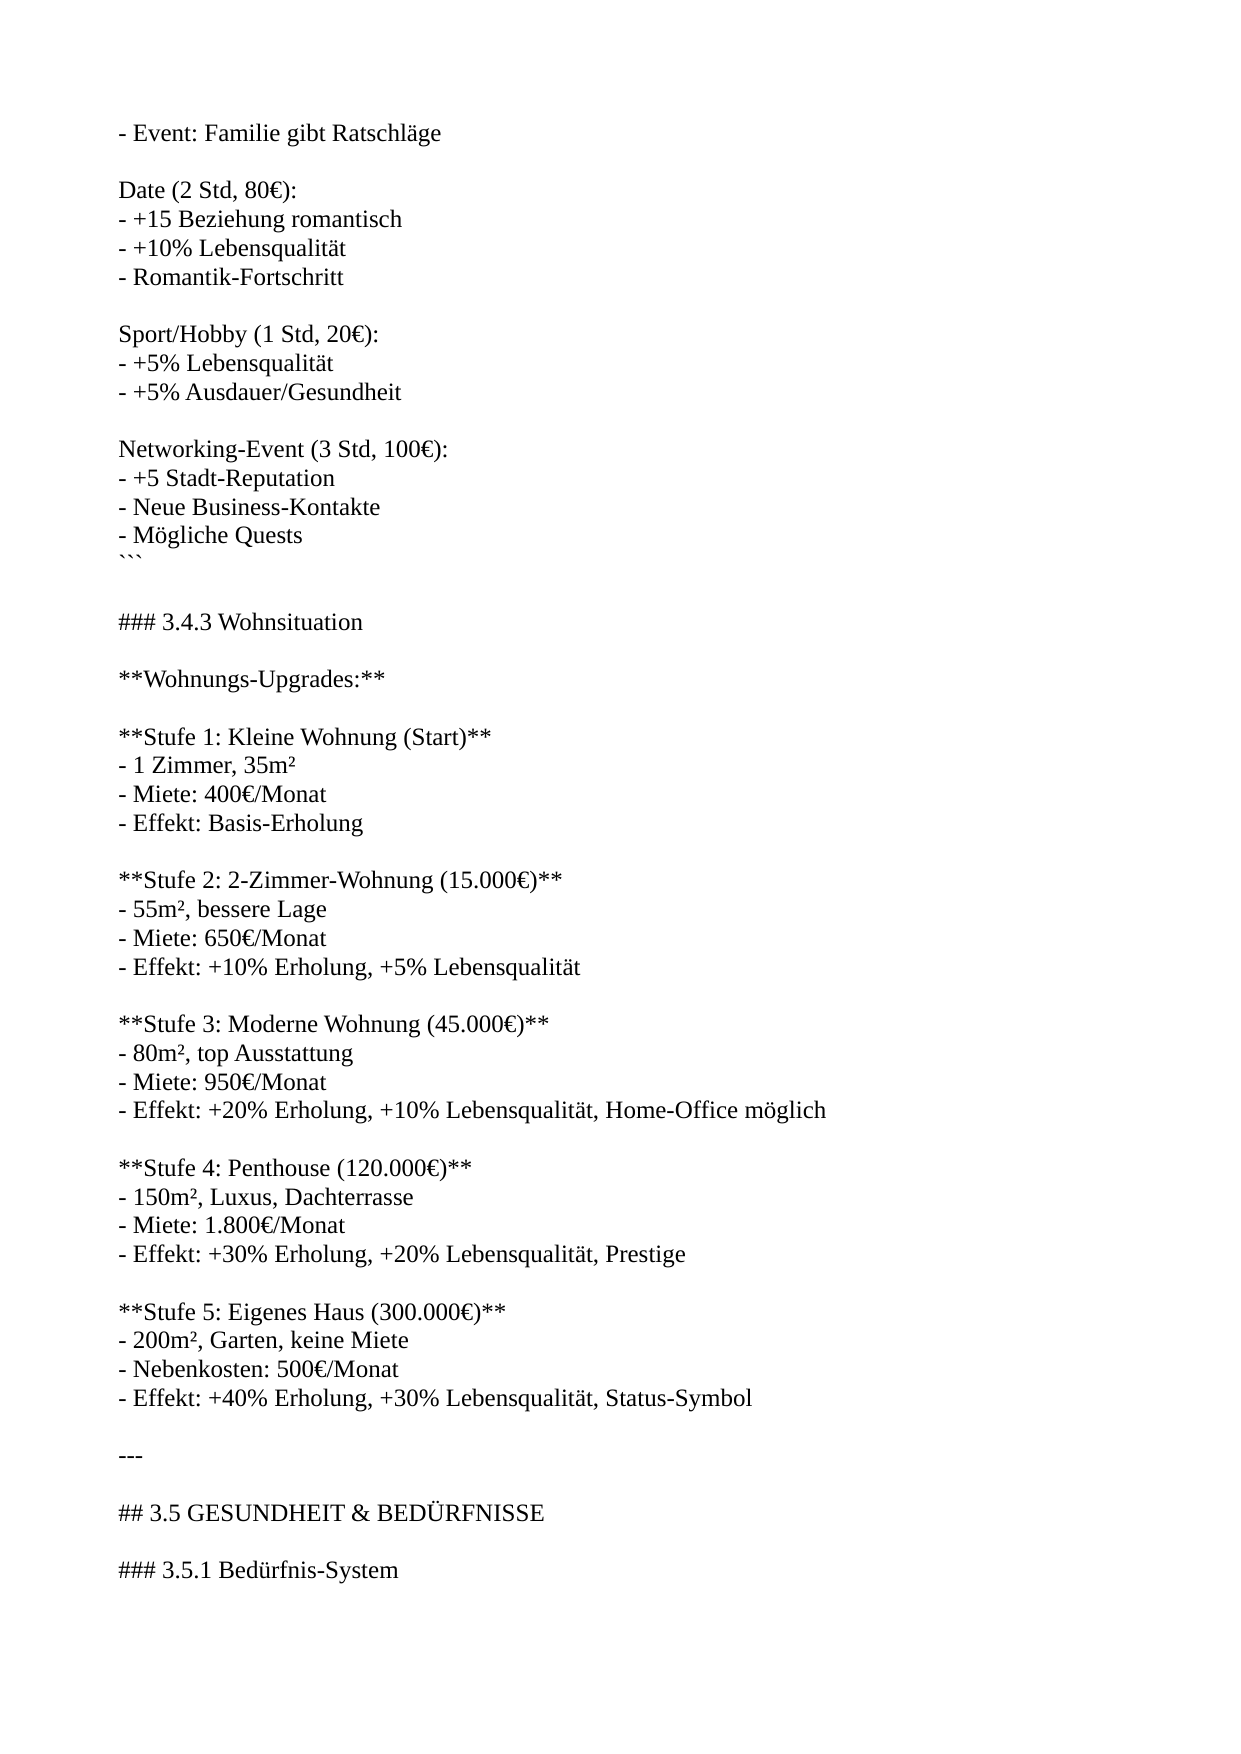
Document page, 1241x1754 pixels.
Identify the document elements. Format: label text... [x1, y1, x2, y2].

text - Event: Familie gibt Ratschläge Date (2 Std, 80€): - +15 Beziehung romantisch - +10% Lebensqualität - Romantik-Fortschritt Sport/Hobby (1 Std, 20€): - +5% Lebensqualität - +5% Ausdauer/Gesundheit Networking-Event (3 Std, 100€): - +5 Stadt-Reputation - Neue Business-Kontakte - Mögliche Quests ``` ### 3.4.3 Wohnsituation **Wohnungs-Upgrades:** **Stufe 1: Kleine Wohnung (Start)** - 1 Zimmer, 35m² - Miete: 400€/Monat - Effekt: Basis-Erholung **Stufe 2: 2-Zimmer-Wohnung (15.000€)** - 55m², bessere Lage - Miete: 650€/Monat - Effekt: +10% Erholung, +5% Lebensqualität **Stufe 3: Moderne Wohnung (45.000€)** - 80m², top Ausstattung - Miete: 950€/Monat - Effekt: +20% Erholung, +10% Lebensqualität, Home-Office möglich **Stufe 4: Penthouse (120.000€)** - 150m², Luxus, Dachterrasse - Miete: 1.800€/Monat - Effekt: +30% Erholung, +20% Lebensqualität, Prestige **Stufe 5: Eigenes Haus (300.000€)** - 200m², Garten, keine Miete - Nebenkosten: 500€/Monat - Effekt: +40% Erholung, +30% Lebensqualität, Status-Symbol --- ## 3.5 GESUNDHEIT & BEDÜRFNISSE ### 3.5.1 Bedürfnis-System [118, 118, 1122, 1613]
